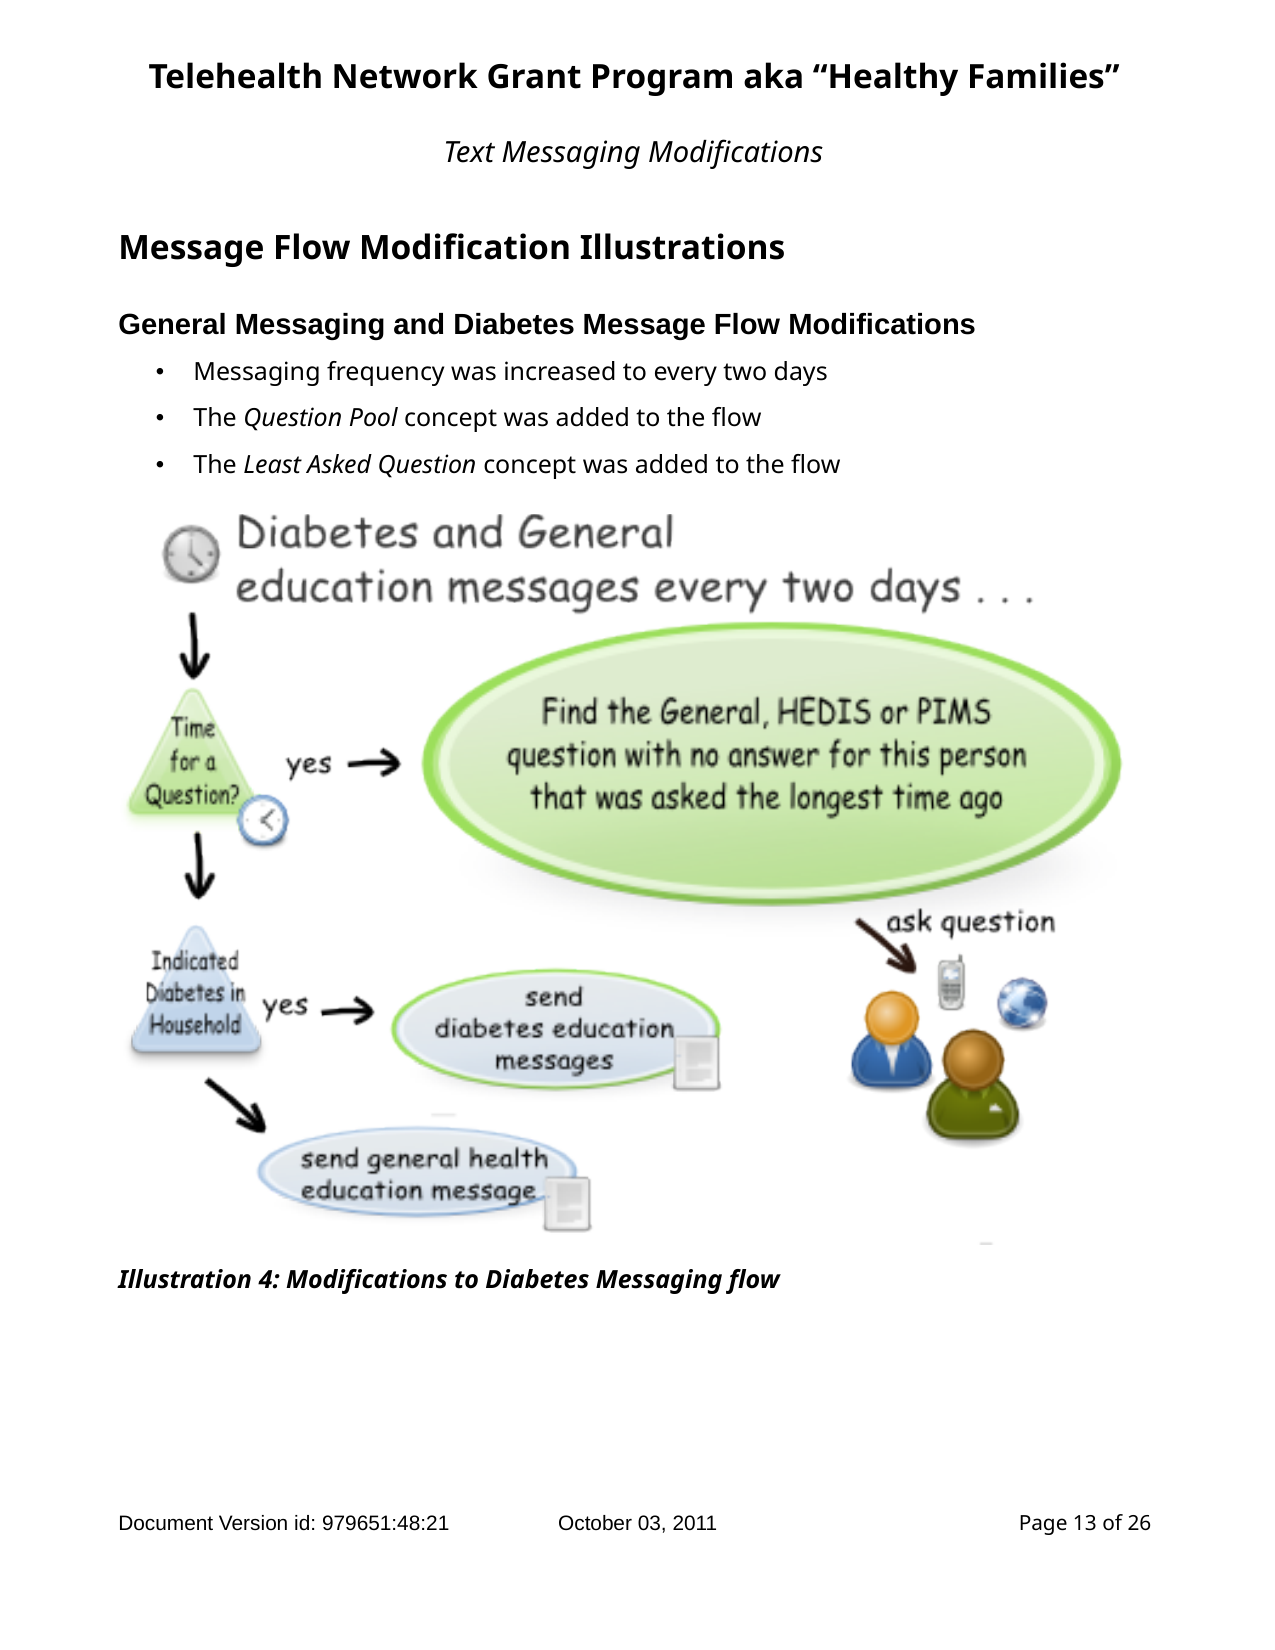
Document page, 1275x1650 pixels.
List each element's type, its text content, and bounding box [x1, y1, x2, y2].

picture [118, 514, 1158, 1245]
subtitle Message Flow Modification Illustrations [118, 224, 1157, 270]
list Messaging frequency was increased to every two days [156, 353, 1157, 387]
list The Least Asked Question concept was added to the flow [156, 446, 1157, 480]
text Illustration 4: Modifications to Diabetes Messaging flow [118, 1245, 1157, 1296]
list The Question Pool concept was added to the flow [156, 400, 1157, 434]
subtitle General Messaging and Diabetes Message Flow Modifications [118, 307, 1157, 341]
